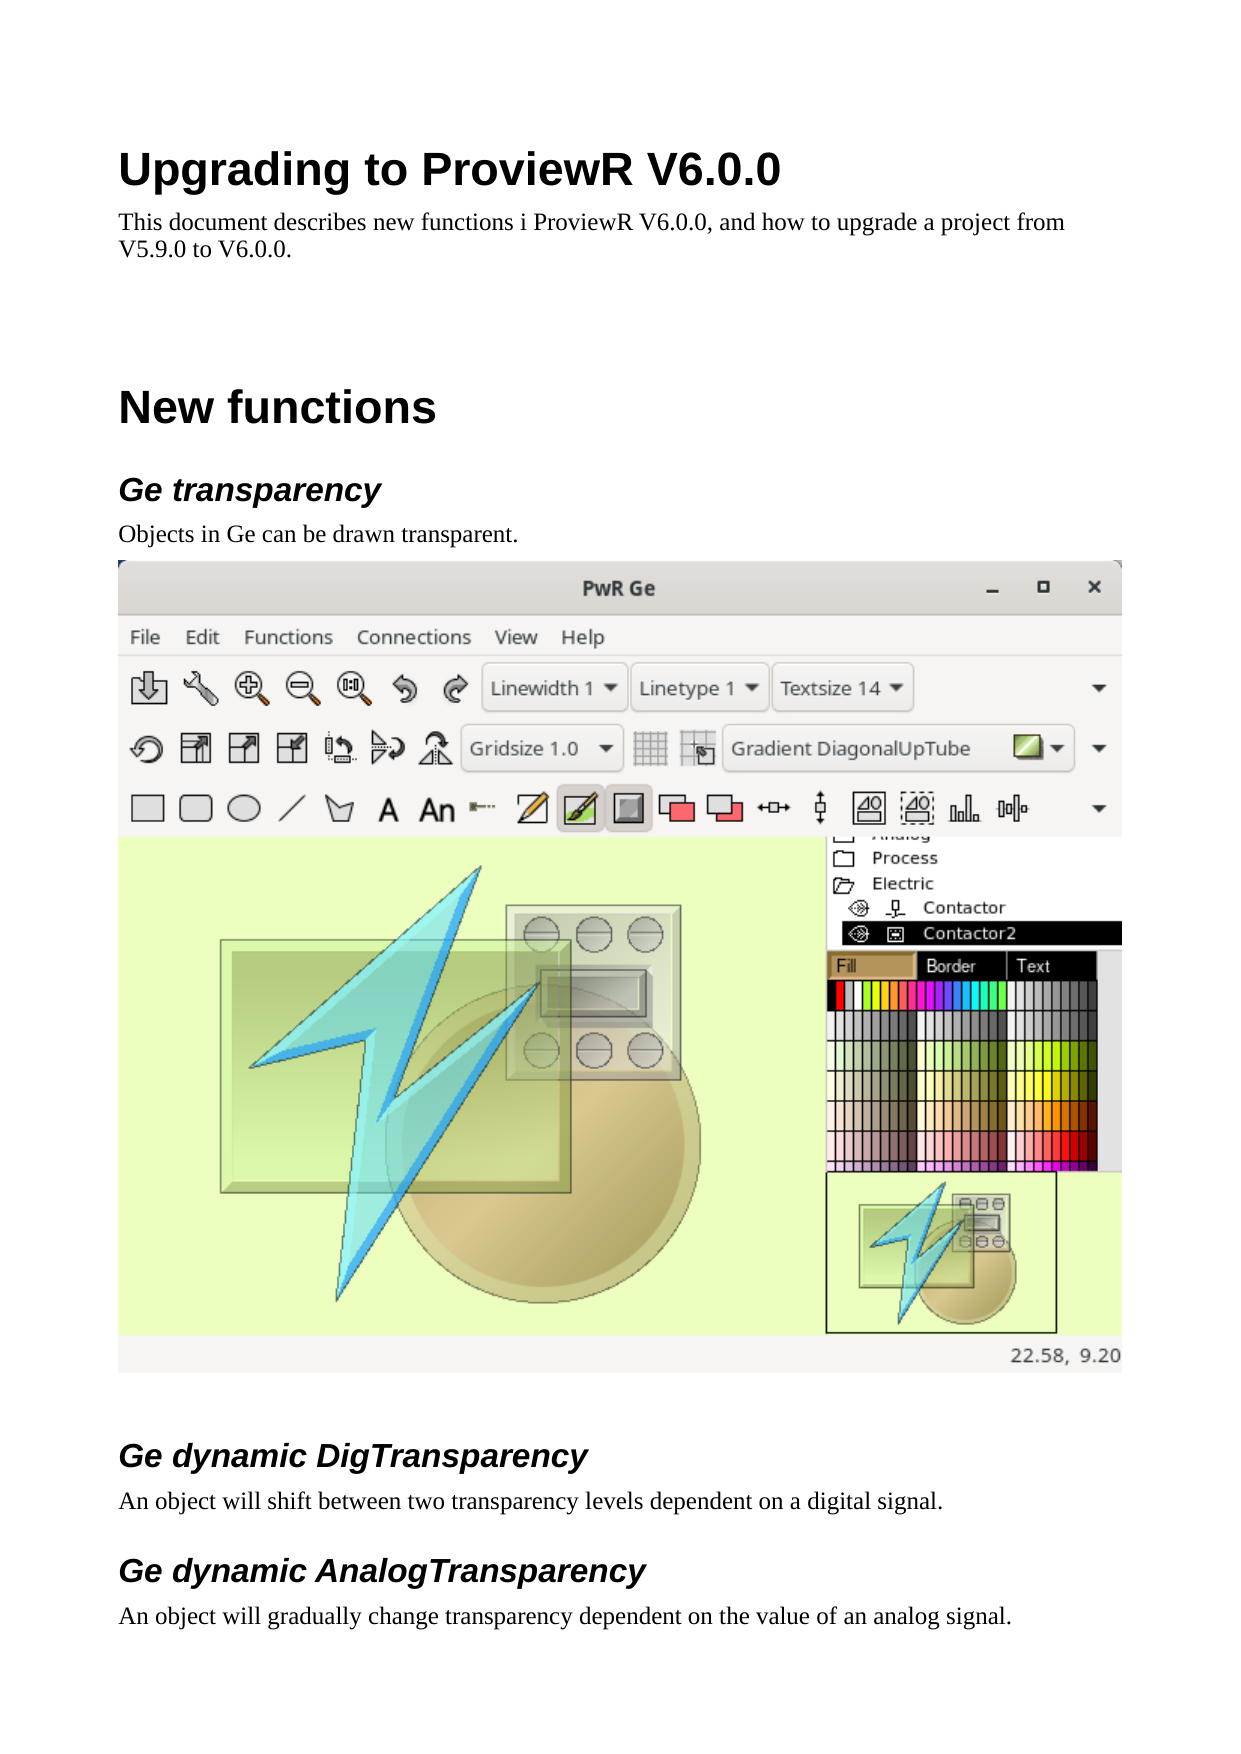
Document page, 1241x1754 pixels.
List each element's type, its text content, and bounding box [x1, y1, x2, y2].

subtitle New functions [118, 381, 1122, 433]
text This document describes new functions i ProviewR V6.0.0, and how to upgrade a project from V5.9.0 to V6.0.0. [118, 208, 1122, 263]
text An object will gradually change transparency dependent on the value of an analog signal. [118, 1602, 1122, 1630]
subtitle Ge dynamic DigTransparency [118, 1437, 1122, 1475]
subtitle Ge dynamic AnalogTransparency [118, 1552, 1122, 1590]
subtitle Ge transparency [118, 471, 1122, 508]
picture [118, 560, 1122, 1373]
text Objects in Ge can be drawn transparent. [118, 521, 1122, 548]
subtitle Upgrading to ProviewR V6.0.0 [118, 143, 1122, 195]
text An object will shift between two transparency levels dependent on a digital signal. [118, 1487, 1122, 1515]
